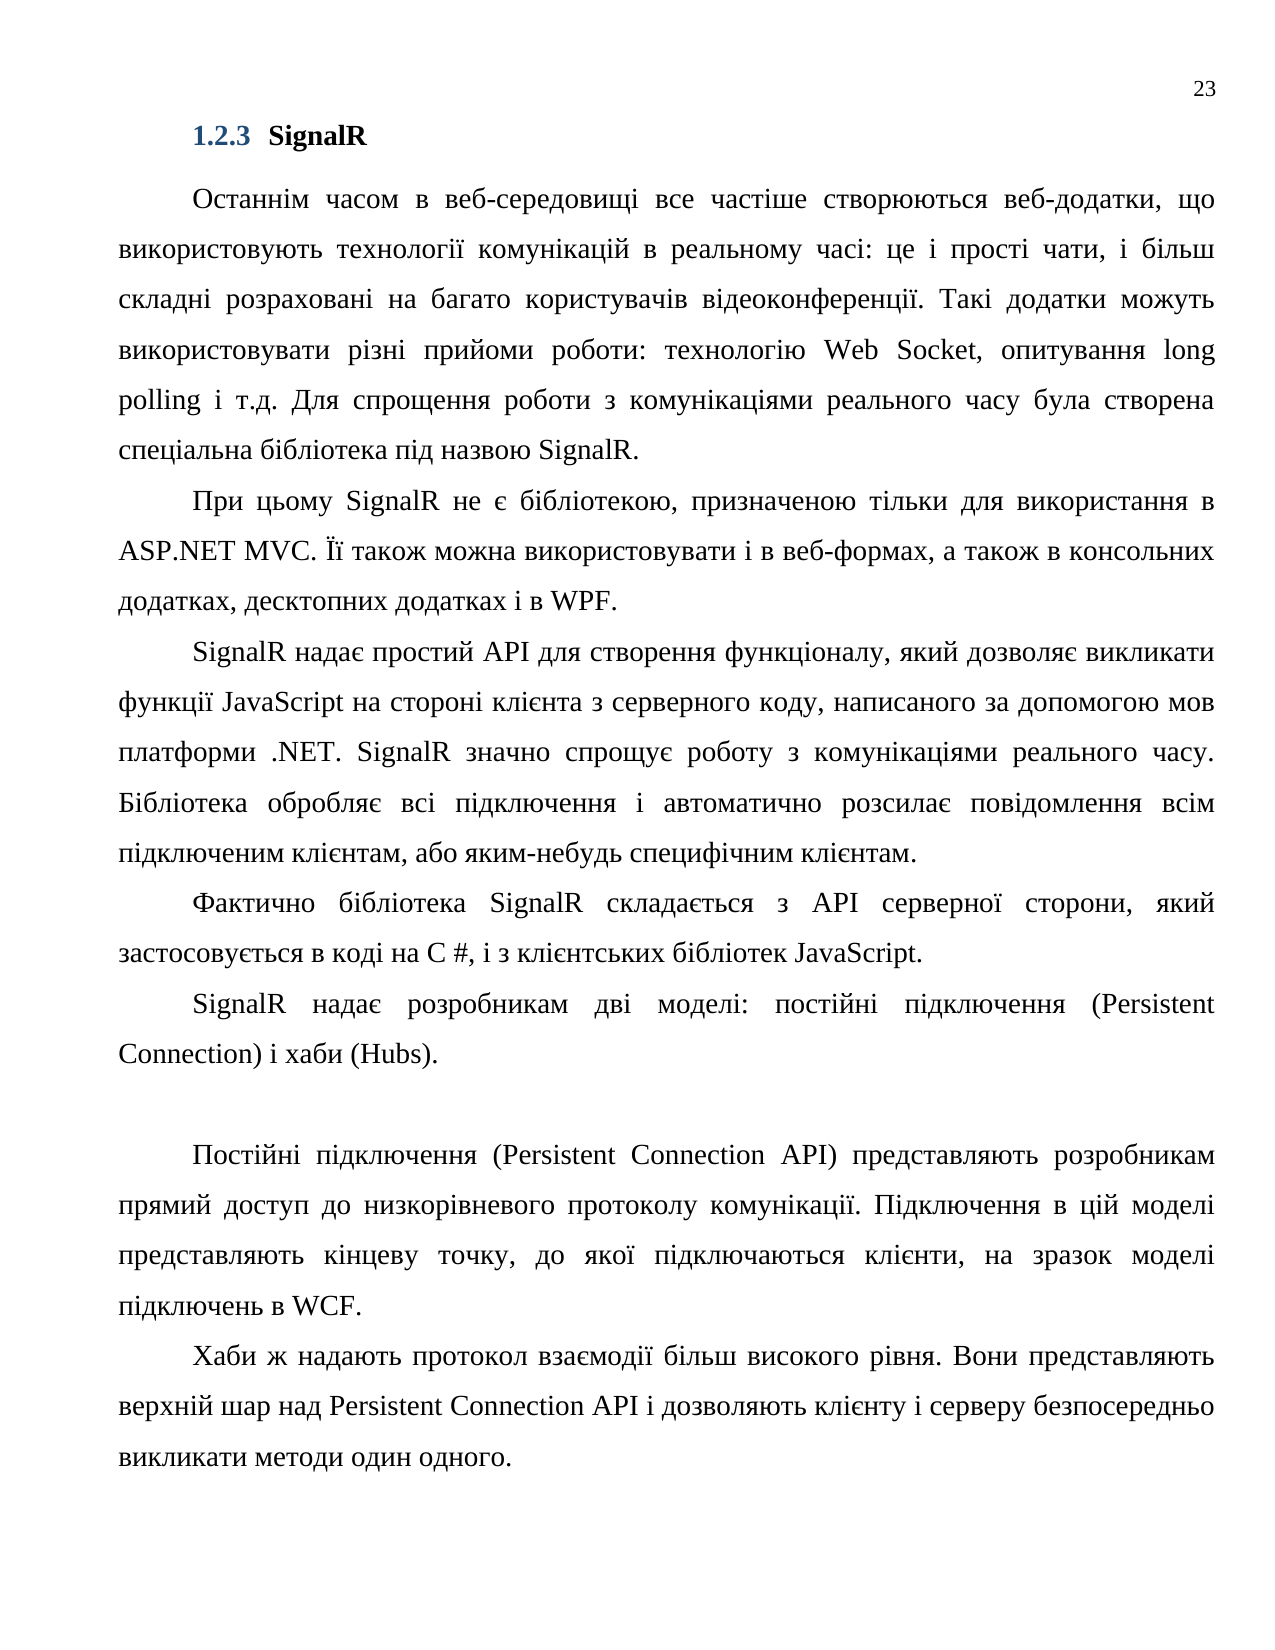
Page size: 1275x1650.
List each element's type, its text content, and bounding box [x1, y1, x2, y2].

subtitle SignalR [192, 118, 1216, 152]
text Хаби ж надають протокол взаємодії більш високого рівня. Вони представляють верхній шар над Persistent Connection API і дозволяють клієнту і серверу безпосередньо викликати методи один одного. [118, 1338, 1216, 1472]
text Постійні підключення (Persistent Connection API) представляють розробникам прямий доступ до низкорівневого протоколу комунікації. Підключення в цій моделі представляють кінцеву точку, до якої підключаються клієнти, на зразок моделі підключень в WCF. [118, 1137, 1216, 1321]
text При цьому SignalR не є бібліотекою, призначеною тільки для використання в ASP.NET MVC. Її також можна використовувати і в веб-формах, а також в консольних додатках, десктопних додатках і в WPF. [118, 483, 1216, 617]
text SignalR надає простий API для створення функціоналу, який дозволяє викликати функції JavaScript на стороні клієнта з серверного коду, написаного за допомогою мов платформи .NET. SignalR значно спрощує роботу з комунікаціями реального часу. Бібліотека обробляє всі підключення і автоматично розсилає повідомлення всім підключеним клієнтам, або яким-небудь специфічним клієнтам. [118, 634, 1216, 868]
text Фактично бібліотека SignalR складається з API серверної сторони, який застосовується в коді на C #, і з клієнтських бібліотек JavaScript. [118, 885, 1216, 969]
text SignalR надає розробникам дві моделі: постійні підключення (Persistent Connection) і хаби (Hubs). [118, 986, 1216, 1070]
text Останнім часом в веб-середовищі все частіше створюються веб-додатки, що використовують технології комунікацій в реальному часі: це і прості чати, і більш складні розраховані на багато користувачів відеоконференції. Такі додатки можуть використовувати різні прийоми роботи: технологію Web Socket, опитування long polling і т.д. Для спрощення роботи з комунікаціями реального часу була створена спеціальна бібліотека під назвою SignalR. [118, 181, 1216, 466]
